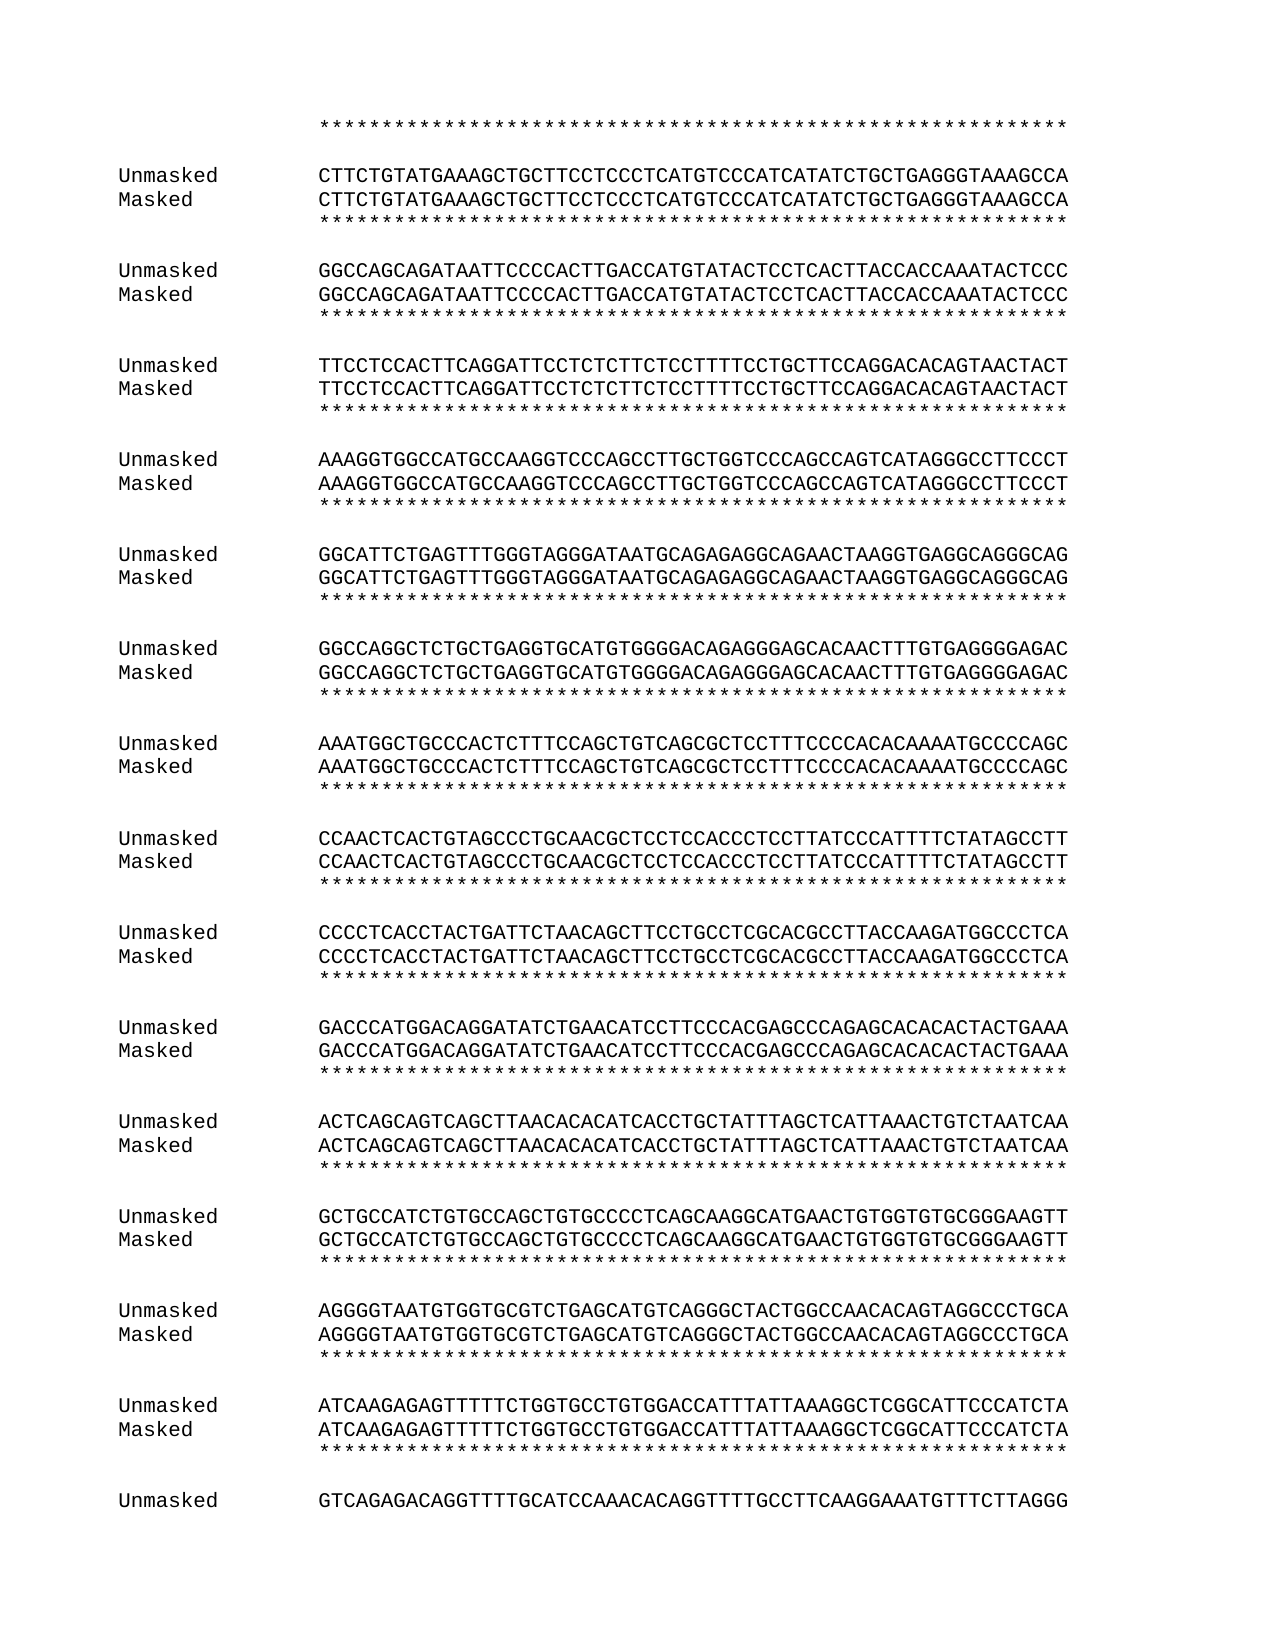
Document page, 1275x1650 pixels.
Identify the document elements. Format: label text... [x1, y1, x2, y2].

text Unmasked AAAGGTGGCCATGCCAAGGTCCCAGCCTTGCTGGTCCCAGCCAGTCATAGGGCCTTCCCT [118, 449, 1157, 473]
text ************************************************************ [118, 307, 1157, 331]
text Unmasked CCCCTCACCTACTGATTCTAACAGCTTCCTGCCTCGCACGCCTTACCAAGATGGCCCTCA [118, 922, 1157, 946]
text Unmasked AAATGGCTGCCCACTCTTTCCAGCTGTCAGCGCTCCTTTCCCCACACAAAATGCCCCAGC [118, 733, 1157, 757]
text Masked CCCCTCACCTACTGATTCTAACAGCTTCCTGCCTCGCACGCCTTACCAAGATGGCCCTCA [118, 946, 1157, 969]
text Unmasked CCAACTCACTGTAGCCCTGCAACGCTCCTCCACCCTCCTTATCCCATTTTCTATAGCCTT [118, 827, 1157, 851]
text Unmasked GTCAGAGACAGGTTTTGCATCCAAACACAGGTTTTGCCTTCAAGGAAATGTTTCTTAGGG [118, 1489, 1157, 1513]
text ************************************************************ [118, 402, 1157, 426]
text Unmasked GACCCATGGACAGGATATCTGAACATCCTTCCCACGAGCCCAGAGCACACACTACTGAAA [118, 1017, 1157, 1040]
text Masked AAATGGCTGCCCACTCTTTCCAGCTGTCAGCGCTCCTTTCCCCACACAAAATGCCCCAGC [118, 757, 1157, 780]
text Unmasked GCTGCCATCTGTGCCAGCTGTGCCCCTCAGCAAGGCATGAACTGTGGTGTGCGGGAAGTT [118, 1206, 1157, 1229]
text Unmasked GGCCAGCAGATAATTCCCCACTTGACCATGTATACTCCTCACTTACCACCAAATACTCCC [118, 260, 1157, 284]
text Masked GGCCAGGCTCTGCTGAGGTGCATGTGGGGACAGAGGGAGCACAACTTTGTGAGGGGAGAC [118, 662, 1157, 686]
text Masked GGCCAGCAGATAATTCCCCACTTGACCATGTATACTCCTCACTTACCACCAAATACTCCC [118, 284, 1157, 307]
text Unmasked GGCATTCTGAGTTTGGGTAGGGATAATGCAGAGAGGCAGAACTAAGGTGAGGCAGGGCAG [118, 544, 1157, 567]
text Masked GACCCATGGACAGGATATCTGAACATCCTTCCCACGAGCCCAGAGCACACACTACTGAAA [118, 1040, 1157, 1064]
text ************************************************************ [118, 1348, 1157, 1371]
text Unmasked TTCCTCCACTTCAGGATTCCTCTCTTCTCCTTTTCCTGCTTCCAGGACACAGTAACTACT [118, 354, 1157, 378]
text Unmasked AGGGGTAATGTGGTGCGTCTGAGCATGTCAGGGCTACTGGCCAACACAGTAGGCCCTGCA [118, 1300, 1157, 1324]
text ************************************************************ [118, 1442, 1157, 1466]
text ************************************************************ [118, 780, 1157, 804]
text Unmasked ACTCAGCAGTCAGCTTAACACACATCACCTGCTATTTAGCTCATTAAACTGTCTAATCAA [118, 1111, 1157, 1135]
text ************************************************************ [118, 875, 1157, 898]
text Unmasked ATCAAGAGAGTTTTTCTGGTGCCTGTGGACCATTTATTAAAGGCTCGGCATTCCCATCTA [118, 1395, 1157, 1419]
text Unmasked GGCCAGGCTCTGCTGAGGTGCATGTGGGGACAGAGGGAGCACAACTTTGTGAGGGGAGAC [118, 638, 1157, 662]
text Masked TTCCTCCACTTCAGGATTCCTCTCTTCTCCTTTTCCTGCTTCCAGGACACAGTAACTACT [118, 378, 1157, 402]
text Masked AGGGGTAATGTGGTGCGTCTGAGCATGTCAGGGCTACTGGCCAACACAGTAGGCCCTGCA [118, 1324, 1157, 1348]
text Masked ACTCAGCAGTCAGCTTAACACACATCACCTGCTATTTAGCTCATTAAACTGTCTAATCAA [118, 1135, 1157, 1158]
text ************************************************************ [118, 213, 1157, 236]
text Masked AAAGGTGGCCATGCCAAGGTCCCAGCCTTGCTGGTCCCAGCCAGTCATAGGGCCTTCCCT [118, 473, 1157, 496]
text ************************************************************ [118, 1158, 1157, 1182]
text Unmasked CTTCTGTATGAAAGCTGCTTCCTCCCTCATGTCCCATCATATCTGCTGAGGGTAAAGCCA [118, 165, 1157, 189]
text ************************************************************ [118, 1253, 1157, 1277]
text Masked GCTGCCATCTGTGCCAGCTGTGCCCCTCAGCAAGGCATGAACTGTGGTGTGCGGGAAGTT [118, 1229, 1157, 1253]
text Masked CCAACTCACTGTAGCCCTGCAACGCTCCTCCACCCTCCTTATCCCATTTTCTATAGCCTT [118, 851, 1157, 875]
text ************************************************************ [118, 686, 1157, 709]
text ************************************************************ [118, 591, 1157, 615]
text ************************************************************ [118, 118, 1157, 142]
text Masked GGCATTCTGAGTTTGGGTAGGGATAATGCAGAGAGGCAGAACTAAGGTGAGGCAGGGCAG [118, 567, 1157, 591]
text ************************************************************ [118, 1064, 1157, 1088]
text ************************************************************ [118, 496, 1157, 520]
text ************************************************************ [118, 969, 1157, 993]
text Masked CTTCTGTATGAAAGCTGCTTCCTCCCTCATGTCCCATCATATCTGCTGAGGGTAAAGCCA [118, 189, 1157, 213]
text Masked ATCAAGAGAGTTTTTCTGGTGCCTGTGGACCATTTATTAAAGGCTCGGCATTCCCATCTA [118, 1419, 1157, 1442]
